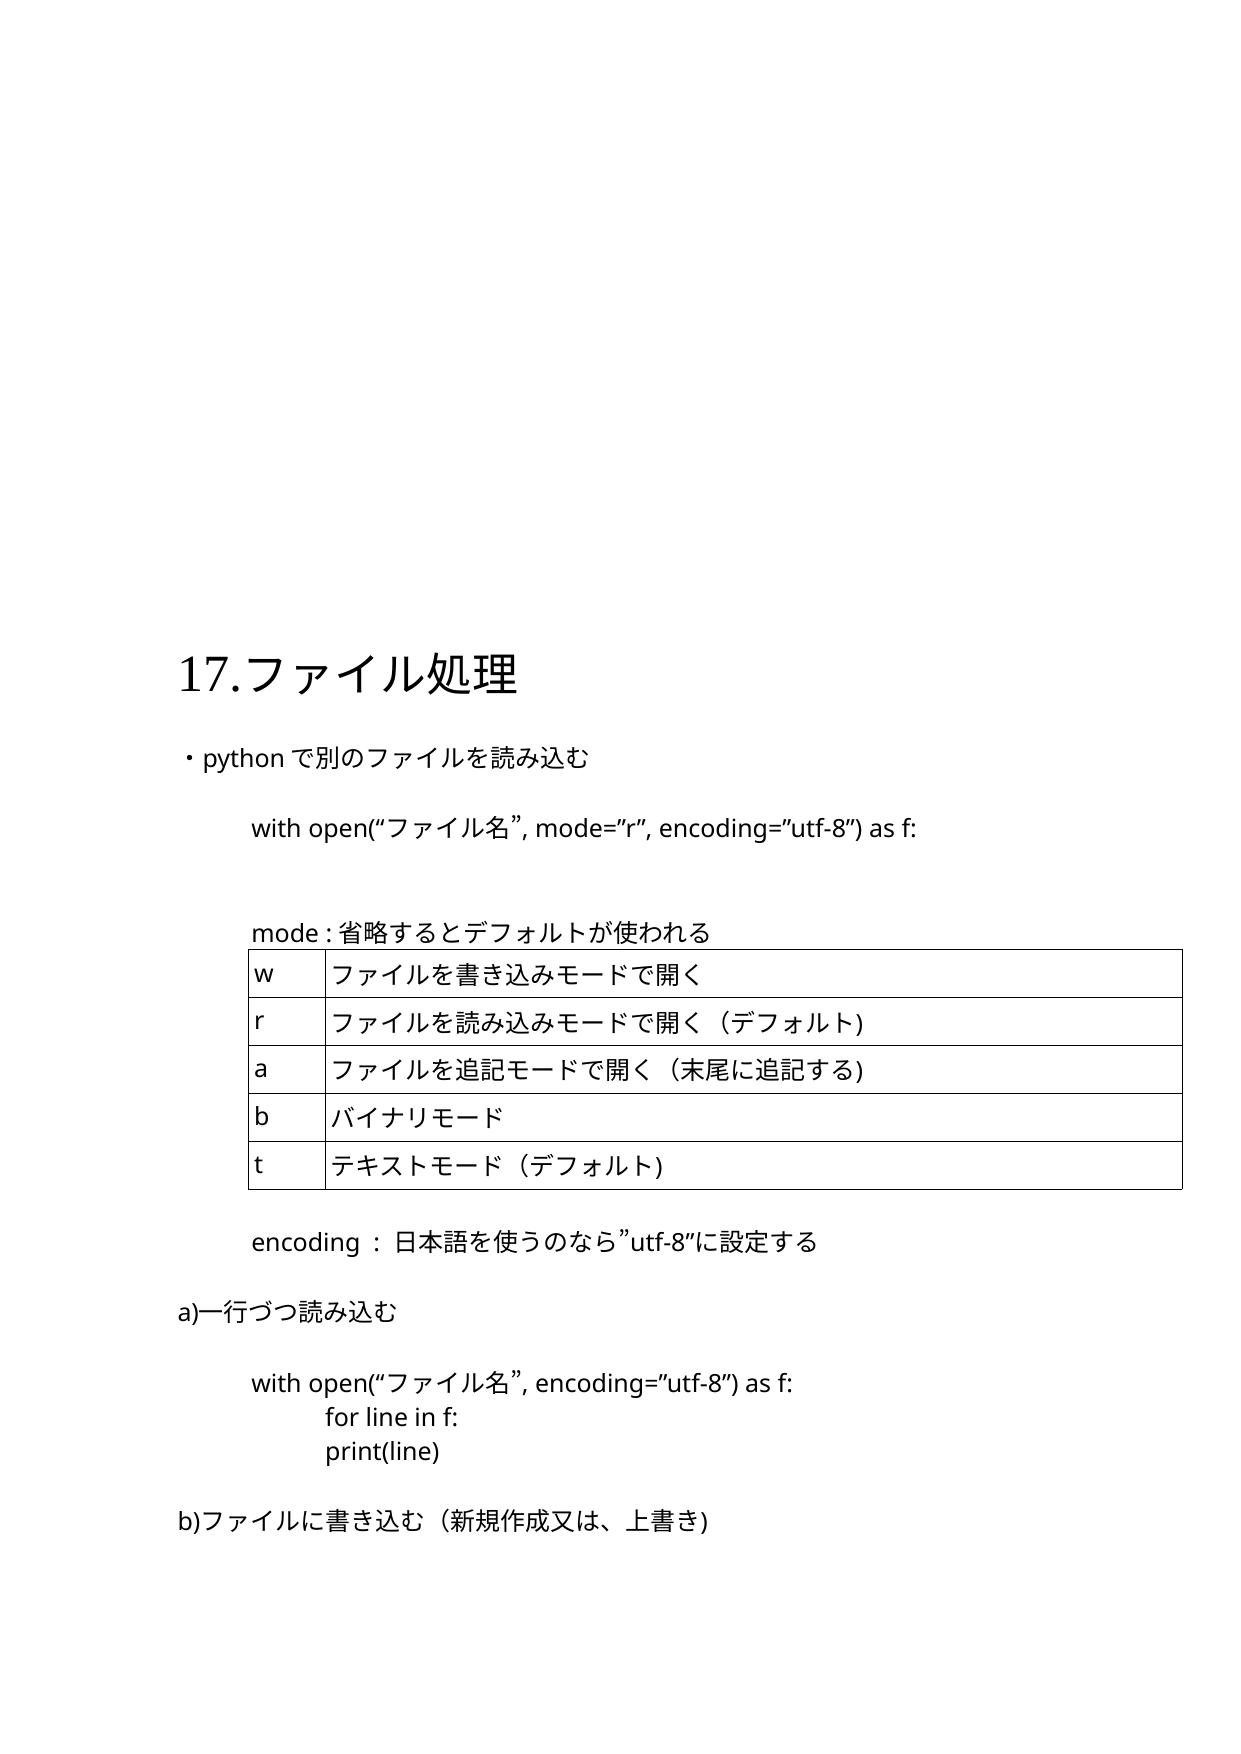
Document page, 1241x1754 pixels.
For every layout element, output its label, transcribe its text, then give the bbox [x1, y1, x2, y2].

table_header ファイルを書き込みモードで開く [326, 950, 1182, 997]
table_cell t [249, 1142, 325, 1188]
table_cell テキストモード（デフォルト) [326, 1142, 1182, 1188]
table_header w [249, 950, 325, 997]
table_cell r [249, 998, 325, 1045]
table_cell ファイルを読み込みモードで開く（デフォルト) [326, 998, 1182, 1045]
table_cell バイナリモード [326, 1094, 1182, 1141]
text encoding : 日本語を使うのなら”utf-8”に設定する [177, 1223, 1063, 1259]
text with open(“ファイル名”, mode=”r”, encoding=”utf-8”) as f: [177, 809, 1063, 845]
table_cell ファイルを追記モードで開く（末尾に追記する) [326, 1046, 1182, 1093]
text print(line) [177, 1433, 1063, 1468]
text b)ファイルに書き込む（新規作成又は、上書き) [177, 1502, 1063, 1538]
text with open(“ファイル名”, encoding=”utf-8”) as f: [177, 1363, 1063, 1399]
text mode : 省略するとデフォルトが使われる [177, 913, 1063, 949]
table_cell b [249, 1094, 325, 1141]
text a)一行づつ読み込む [177, 1293, 1063, 1329]
table_cell a [249, 1046, 325, 1093]
text ・pythonで別のファイルを読み込む [177, 738, 1063, 775]
text for line in f: [177, 1399, 1063, 1433]
text 17.ファイル処理 [177, 638, 1063, 704]
